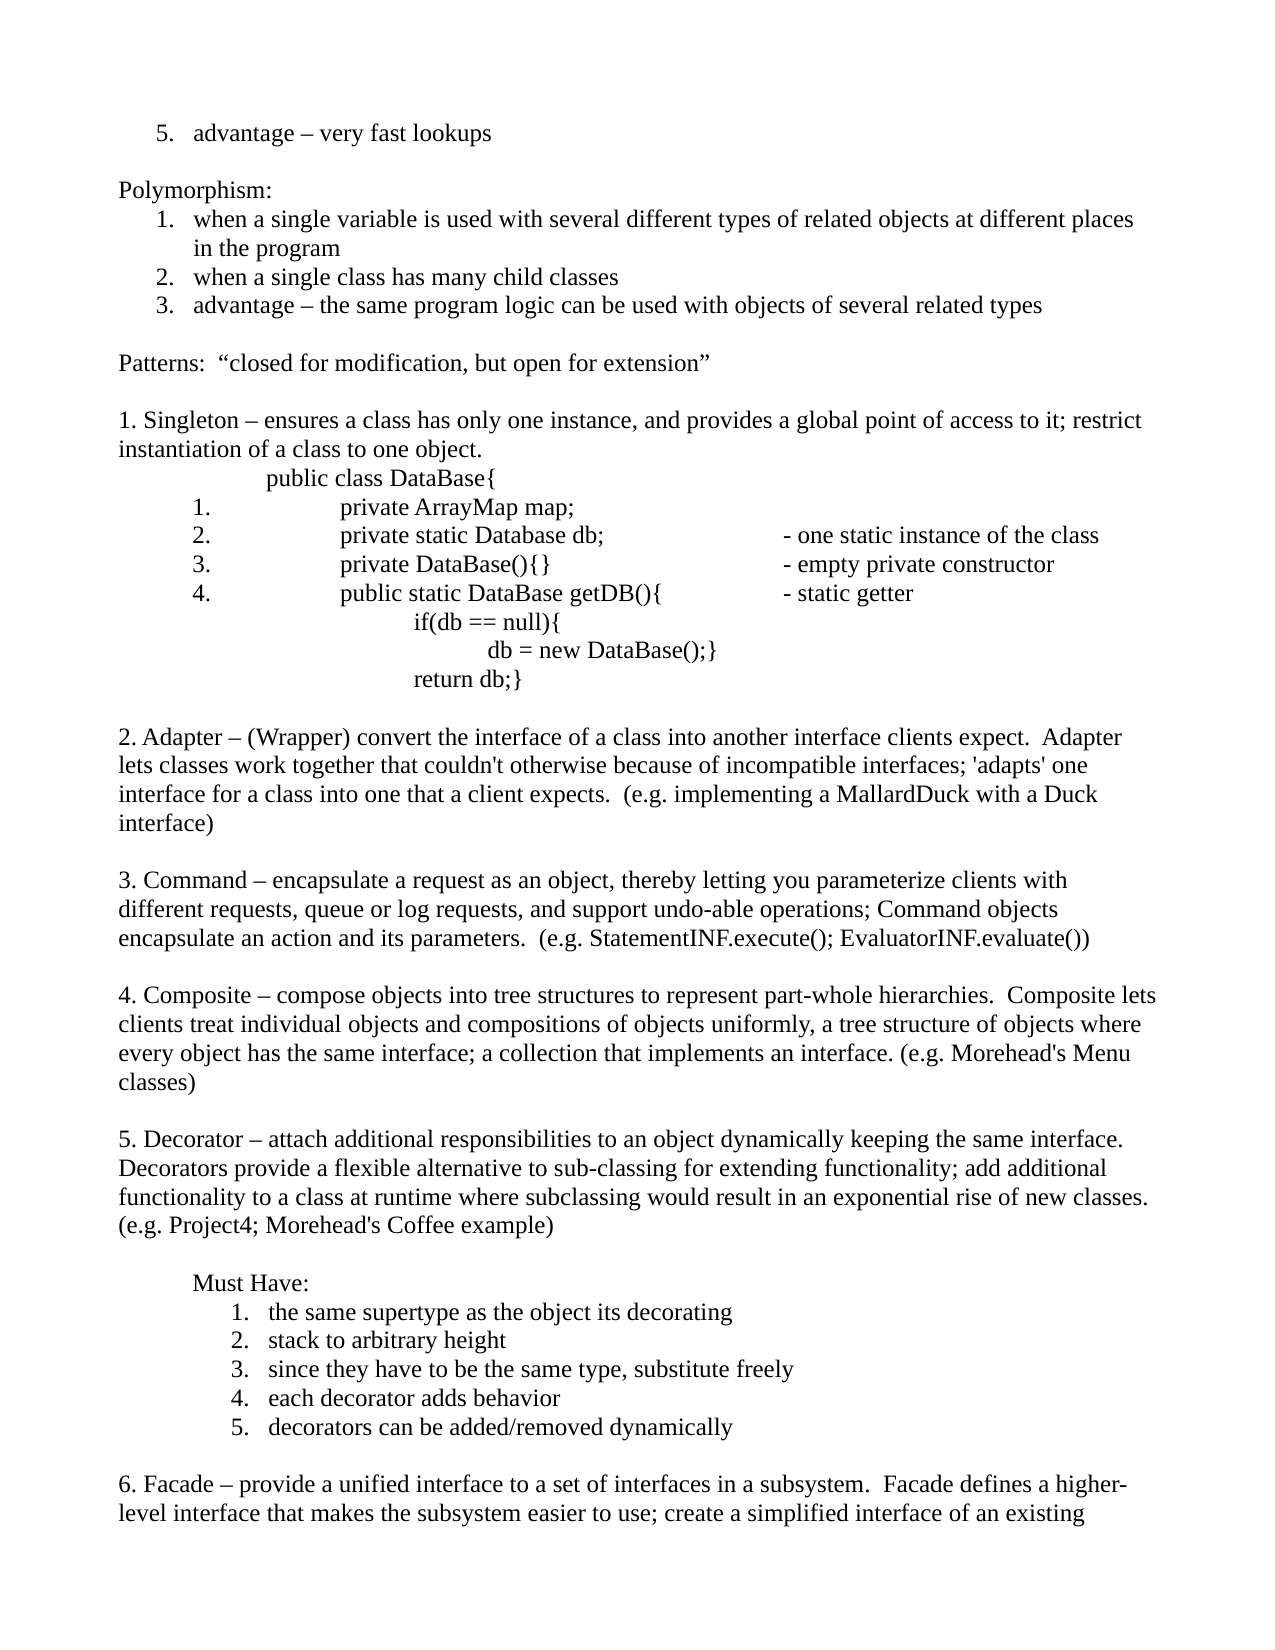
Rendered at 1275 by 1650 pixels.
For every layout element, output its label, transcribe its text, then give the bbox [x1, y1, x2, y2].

text public class DataBase{ [118, 463, 1157, 492]
text db = new DataBase();} [118, 636, 1157, 664]
list decorators can be added/removed dynamically [231, 1412, 1157, 1441]
list each decorator adds behavior [231, 1383, 1157, 1412]
list the same supertype as the object its decorating [231, 1297, 1157, 1326]
text 4. Composite – compose objects into tree structures to represent part-whole hierarchies. Composite lets clients treat individual objects and compositions of objects uniformly, a tree structure of objects where every object has the same interface; a collection that implements an interface. (e.g. Morehead's Menu classes) [118, 981, 1157, 1096]
text return db;} [118, 664, 1157, 693]
text Must Have: [118, 1268, 1157, 1297]
text 5. Decorator – attach additional responsibilities to an object dynamically keeping the same interface. Decorators provide a flexible alternative to sub-classing for extending functionality; add additional functionality to a class at runtime where subclassing would result in an exponential rise of new classes. (e.g. Project4; Morehead's Coffee example) [118, 1124, 1157, 1239]
list stack to arbitrary height [231, 1326, 1157, 1354]
list since they have to be the same type, substitute freely [231, 1354, 1157, 1383]
text 6. Facade – provide a unified interface to a set of interfaces in a subsystem. Facade defines a higher-level interface that makes the subsystem easier to use; create a simplified interface of an existing [118, 1469, 1157, 1527]
text 4. public static DataBase getDB(){ - static getter [118, 578, 1157, 607]
text 1. private ArrayMap map; [118, 492, 1157, 521]
list when a single variable is used with several different types of related objects at different places in the program [156, 204, 1157, 262]
list advantage – the same program logic can be used with objects of several related types [156, 291, 1157, 319]
text 2. Adapter – (Wrapper) convert the interface of a class into another interface clients expect. Adapter lets classes work together that couldn't otherwise because of incompatible interfaces; 'adapts' one interface for a class into one that a client expects. (e.g. implementing a MallardDuck with a Duck interface) [118, 722, 1157, 837]
list advantage – very fast lookups [156, 118, 1157, 147]
text Patterns: “closed for modification, but open for extension” [118, 348, 1157, 377]
text 3. Command – encapsulate a request as an object, thereby letting you parameterize clients with different requests, queue or log requests, and support undo-able operations; Command objects encapsulate an action and its parameters. (e.g. StatementINF.execute(); EvaluatorINF.evaluate()) [118, 866, 1157, 952]
text 3. private DataBase(){} - empty private constructor [118, 549, 1157, 578]
text 1. Singleton – ensures a class has only one instance, and provides a global point of access to it; restrict instantiation of a class to one object. [118, 406, 1157, 463]
list when a single class has many child classes [156, 262, 1157, 291]
text Polymorphism: [118, 176, 1157, 204]
text 2. private static Database db; - one static instance of the class [118, 521, 1157, 549]
text if(db == null){ [118, 607, 1157, 636]
